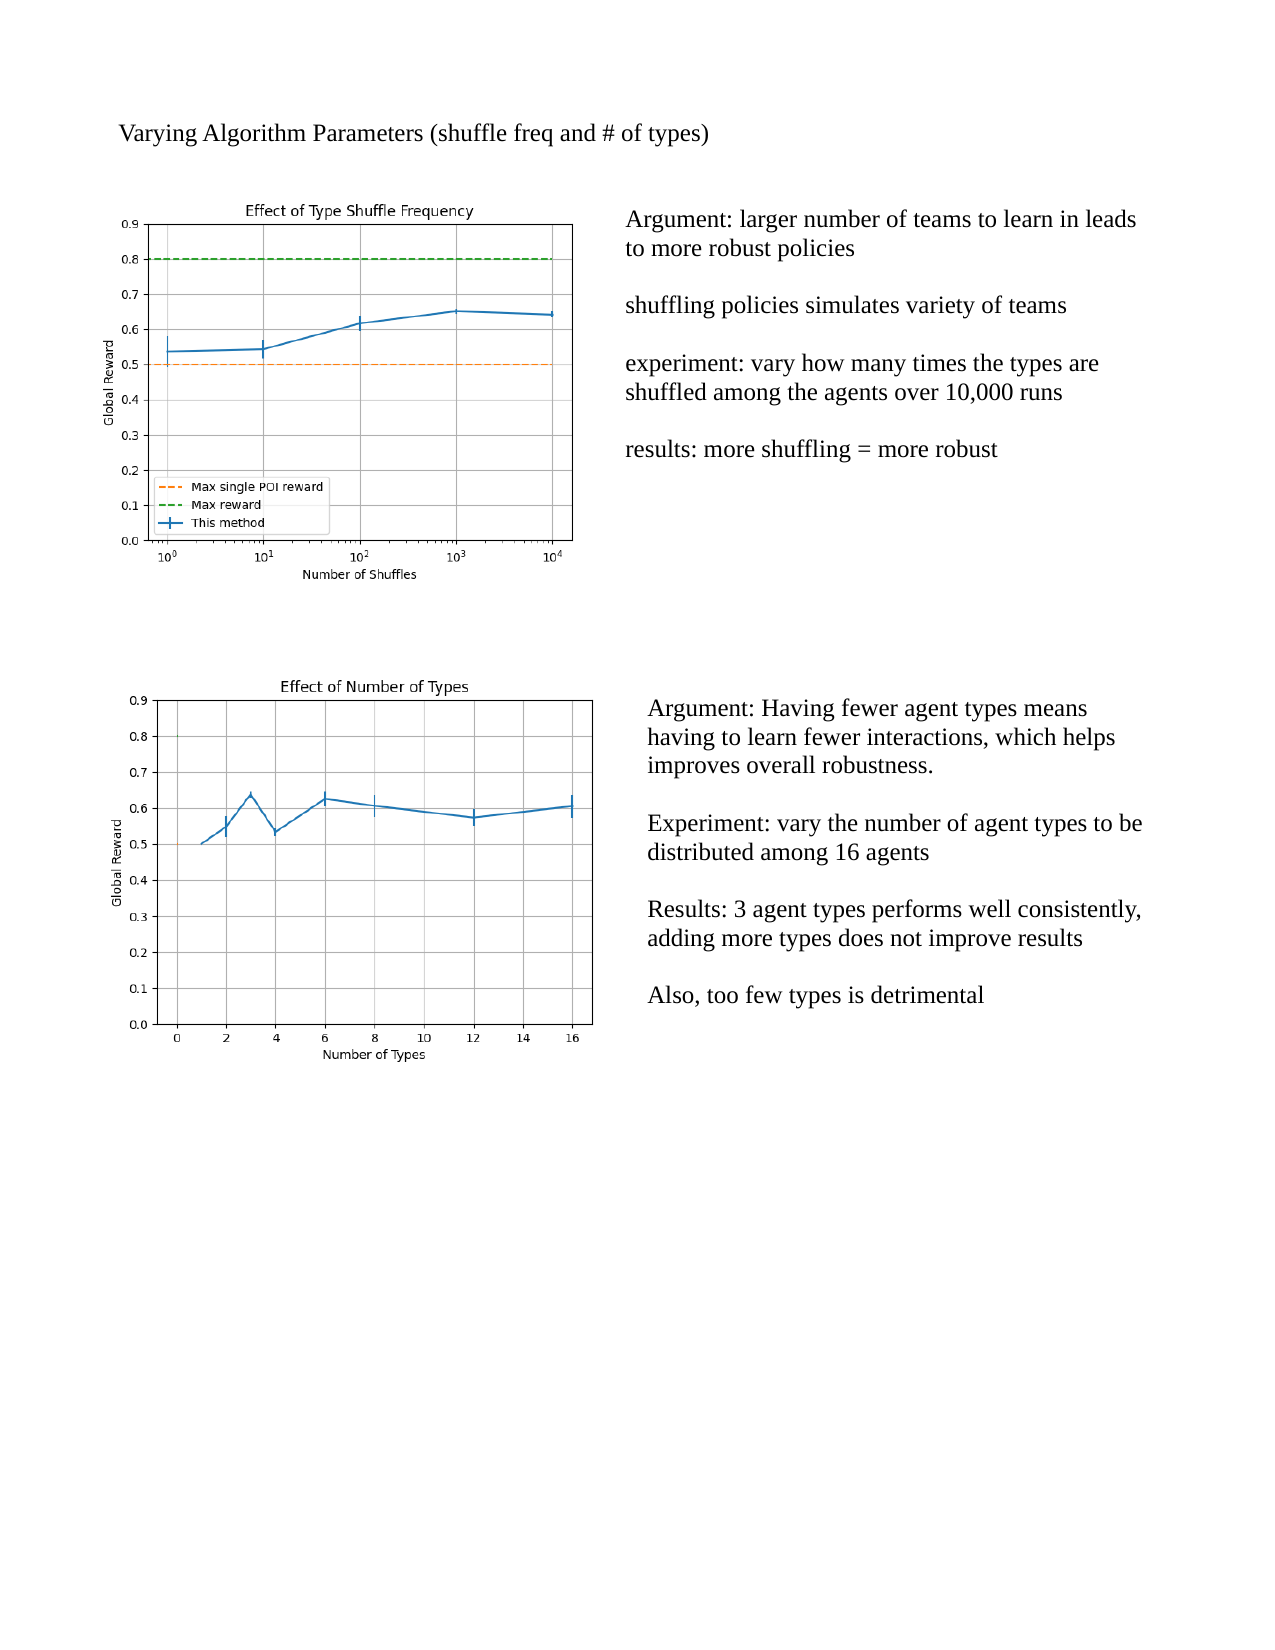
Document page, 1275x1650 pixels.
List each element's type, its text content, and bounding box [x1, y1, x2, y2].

text Argument: larger number of teams to learn in leads to more robust policies [625, 204, 1157, 262]
text Results: 3 agent types performs well consistently, adding more types does not improve results [648, 894, 1157, 952]
text Varying Algorithm Parameters (shuffle freq and # of types) [118, 118, 1157, 147]
picture [79, 174, 625, 585]
text shuffling policies simulates variety of teams [625, 291, 1157, 319]
text Also, too few types is detrimental [648, 981, 1157, 1009]
text Experiment: vary the number of agent types to be distributed among 16 agents [648, 808, 1157, 866]
text results: more shuffling = more robust [625, 434, 1157, 463]
text experiment: vary how many times the types are shuffled among the agents over 10,000 runs [625, 348, 1157, 406]
picture [86, 649, 648, 1070]
text Argument: Having fewer agent types means having to learn fewer interactions, which helps improves overall robustness. [648, 693, 1157, 779]
